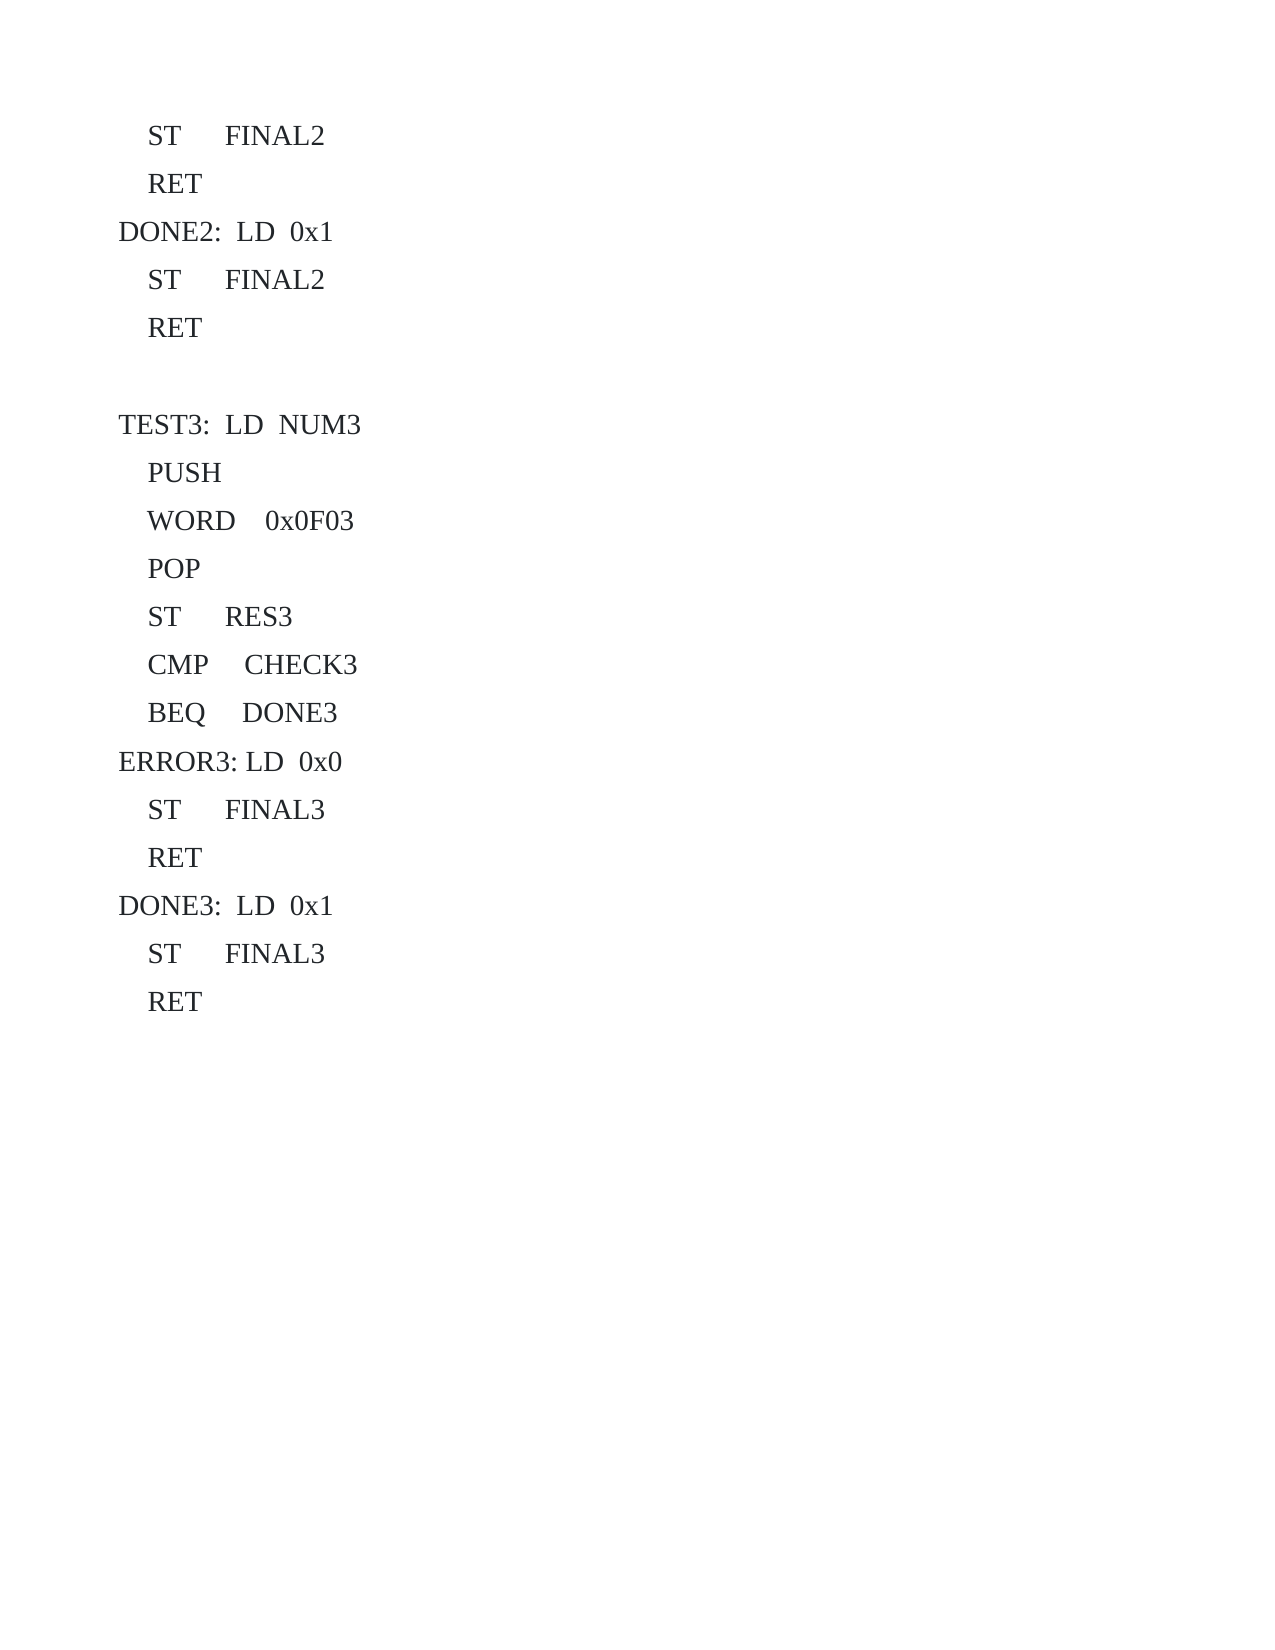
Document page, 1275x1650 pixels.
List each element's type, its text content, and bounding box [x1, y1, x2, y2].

text RET [118, 984, 1157, 1018]
text ERROR3: LD 0x0 [118, 744, 1157, 777]
text RET [118, 311, 1157, 344]
text RET [118, 840, 1157, 873]
text ST RES3 [118, 599, 1157, 633]
text POP [118, 551, 1157, 585]
text ST FINAL3 [118, 936, 1157, 970]
text DONE2: LD 0x1 [118, 214, 1157, 248]
text RET [118, 166, 1157, 200]
text CMP CHECK3 [118, 647, 1157, 681]
text PUSH [118, 455, 1157, 488]
text ST FINAL2 [118, 262, 1157, 296]
text ST FINAL3 [118, 792, 1157, 825]
text BEQ DONE3 [118, 696, 1157, 729]
text TEST3: LD NUM3 [118, 407, 1157, 440]
text WORD 0x0F03 [118, 503, 1157, 537]
text DONE3: LD 0x1 [118, 888, 1157, 922]
text ST FINAL2 [118, 118, 1157, 152]
